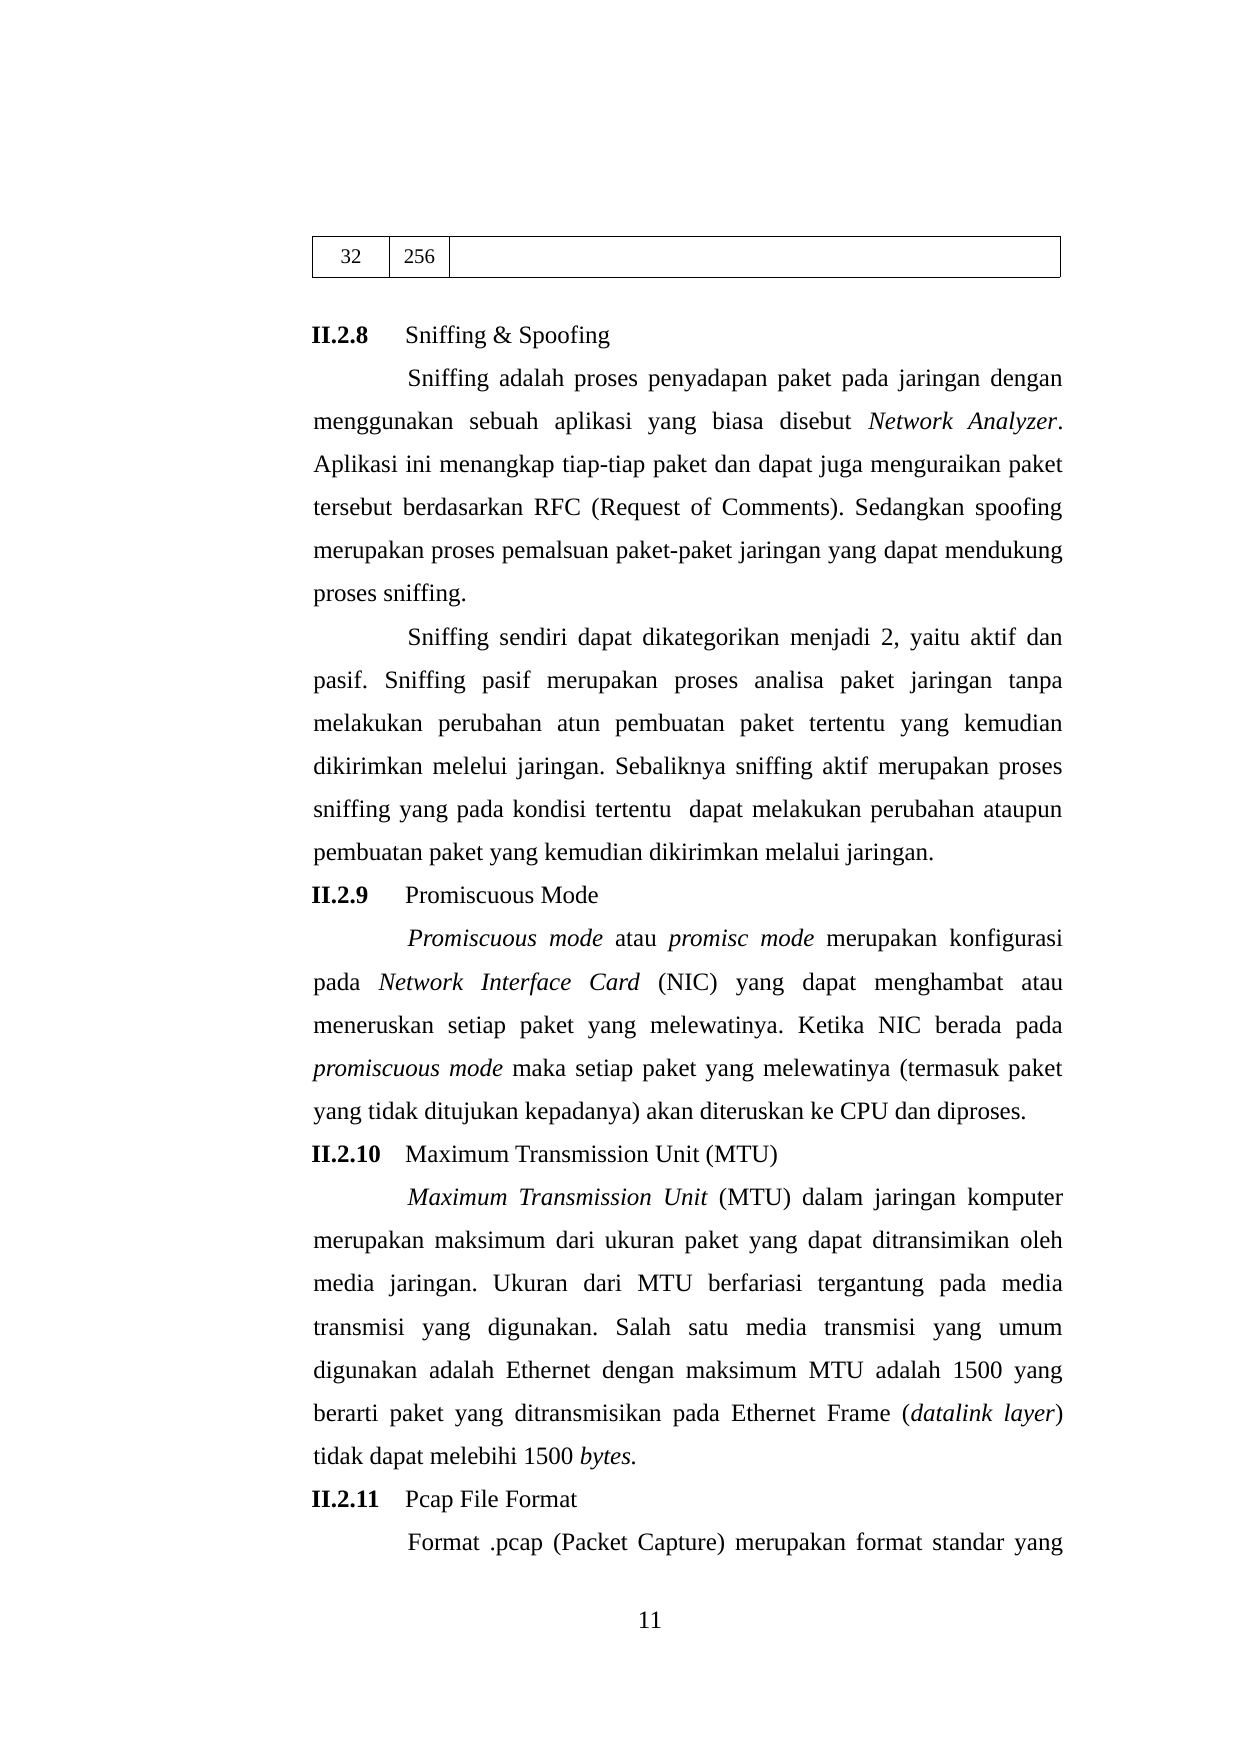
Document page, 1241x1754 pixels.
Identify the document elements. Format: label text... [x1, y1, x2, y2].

table_cell 256 [390, 237, 449, 277]
text Sniffing sendiri dapat dikategorikan menjadi 2, yaitu aktif dan pasif. Sniffing pasif merupakan proses analisa paket jaringan tanpa melakukan perubahan atun pembuatan paket tertentu yang kemudian dikirimkan melelui jaringan. Sebaliknya sniffing aktif merupakan proses sniffing yang pada kondisi tertentu dapat melakukan perubahan ataupun pembuatan paket yang kemudian dikirimkan melalui jaringan. [313, 622, 1063, 866]
list Promiscuous Mode [311, 880, 1063, 909]
text Maximum Transmission Unit (MTU) dalam jaringan komputer merupakan maksimum dari ukuran paket yang dapat ditransimikan oleh media jaringan. Ukuran dari MTU berfariasi tergantung pada media transmisi yang digunakan. Salah satu media transmisi yang umum digunakan adalah Ethernet dengan maksimum MTU adalah 1500 yang berarti paket yang ditransmisikan pada Ethernet Frame (datalink layer) tidak dapat melebihi 1500 bytes. [313, 1182, 1063, 1470]
list Sniffing & Spoofing [311, 320, 1063, 348]
list Maximum Transmission Unit (MTU) [311, 1139, 1063, 1168]
text Format .pcap (Packet Capture) merupakan format standar yang [313, 1527, 1063, 1556]
text Sniffing adalah proses penyadapan paket pada jaringan dengan menggunakan sebuah aplikasi yang biasa disebut Network Analyzer. Aplikasi ini menangkap tiap-tiap paket dan dapat juga menguraikan paket tersebut berdasarkan RFC (Request of Comments). Sedangkan spoofing merupakan proses pemalsuan paket-paket jaringan yang dapat mendukung proses sniffing. [313, 363, 1063, 607]
table_cell [450, 237, 1060, 277]
text Promiscuous mode atau promisc mode merupakan konfigurasi pada Network Interface Card (NIC) yang dapat menghambat atau meneruskan setiap paket yang melewatinya. Ketika NIC berada pada promiscuous mode maka setiap paket yang melewatinya (termasuk paket yang tidak ditujukan kepadanya) akan diteruskan ke CPU dan diproses. [313, 923, 1063, 1125]
table_cell 32 [313, 237, 389, 277]
list Pcap File Format [311, 1484, 1063, 1513]
